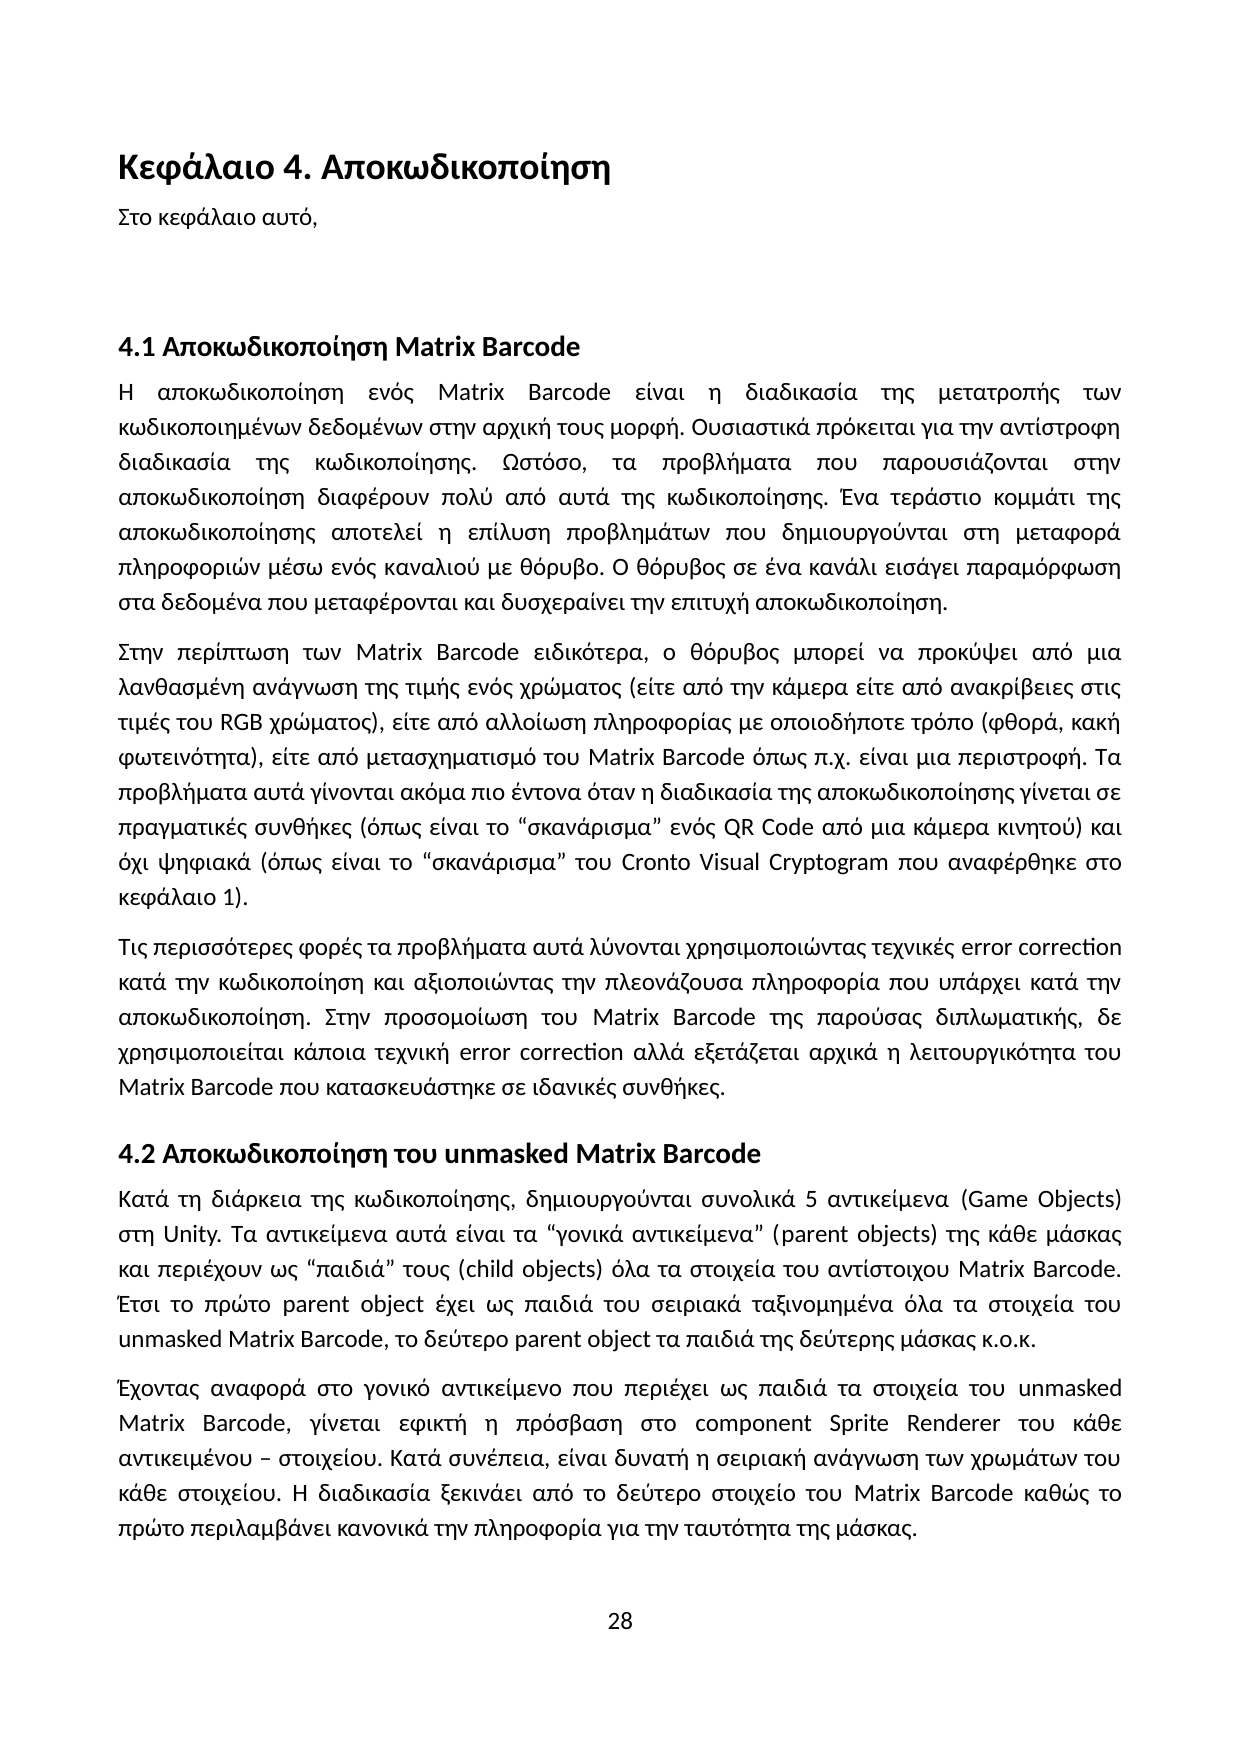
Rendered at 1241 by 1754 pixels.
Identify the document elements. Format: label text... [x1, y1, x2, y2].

subtitle Κεφάλαιο 4. Αποκωδικοποίηση [118, 143, 1122, 189]
text Η αποκωδικοποίηση ενός Matrix Barcode είναι η διαδικασία της μετατροπής των κωδικοποιημένων δεδομένων στην αρχική τους μορφή. Ουσιαστικά πρόκειται για την αντίστροφη διαδικασία της κωδικοποίησης. Ωστόσο, τα προβλήματα που παρουσιάζονται στην αποκωδικοποίηση διαφέρουν πολύ από αυτά της κωδικοποίησης. Ένα τεράστιο κομμάτι της αποκωδικοποίησης αποτελεί η επίλυση προβλημάτων που δημιουργούνται στη μεταφορά πληροφοριών μέσω ενός καναλιού με θόρυβο. Ο θόρυβος σε ένα κανάλι εισάγει παραμόρφωση στα δεδομένα που μεταφέρονται και δυσχεραίνει την επιτυχή αποκωδικοποίηση. [118, 376, 1122, 617]
subtitle 4.1 Αποκωδικοποίηση Matrix Barcode [118, 328, 1122, 364]
text Κατά τη διάρκεια της κωδικοποίησης, δημιουργούνται συνολικά 5 αντικείμενα (Game Objects) στη Unity. Τα αντικείμενα αυτά είναι τα “γονικά αντικείμενα” (parent objects) της κάθε μάσκας και περιέχουν ως “παιδιά” τους (child objects) όλα τα στοιχεία του αντίστοιχου Matrix Barcode. Έτσι το πρώτο parent object έχει ως παιδιά του σειριακά ταξινομημένα όλα τα στοιχεία του unmasked Matrix Barcode, το δεύτερο parent object τα παιδιά της δεύτερης μάσκας κ.ο.κ. [118, 1183, 1122, 1353]
text Τις περισσότερες φορές τα προβλήματα αυτά λύνονται χρησιμοποιώντας τεχνικές error correction κατά την κωδικοποίηση και αξιοποιώντας την πλεονάζουσα πληροφορία που υπάρχει κατά την αποκωδικοποίηση. Στην προσομοίωση του Matrix Barcode της παρούσας διπλωματικής, δε χρησιμοποιείται κάποια τεχνική error correction αλλά εξετάζεται αρχικά η λειτουργικότητα του Matrix Barcode που κατασκευάστηκε σε ιδανικές συνθήκες. [118, 931, 1122, 1101]
subtitle 4.2 Αποκωδικοποίηση του unmasked Matrix Barcode [118, 1135, 1122, 1170]
text Στην περίπτωση των Matrix Barcode ειδικότερα, ο θόρυβος μπορεί να προκύψει από μια λανθασμένη ανάγνωση της τιμής ενός χρώματος (είτε από την κάμερα είτε από ανακρίβειες στις τιμές του RGB χρώματος), είτε από αλλοίωση πληροφορίας με οποιοδήποτε τρόπο (φθορά, κακή φωτεινότητα), είτε από μετασχηματισμό του Matrix Barcode όπως π.χ. είναι μια περιστροφή. Τα προβλήματα αυτά γίνονται ακόμα πιο έντονα όταν η διαδικασία της αποκωδικοποίησης γίνεται σε πραγματικές συνθήκες (όπως είναι το “σκανάρισμα” ενός QR Code από μια κάμερα κινητού) και όχι ψηφιακά (όπως είναι το “σκανάρισμα” του Cronto Visual Cryptogram που αναφέρθηκε στο κεφάλαιο 1). [118, 636, 1122, 912]
text Στο κεφάλαιο αυτό, [118, 201, 1122, 232]
text Έχοντας αναφορά στο γονικό αντικείμενο που περιέχει ως παιδιά τα στοιχεία του unmasked Matrix Barcode, γίνεται εφικτή η πρόσβαση στο component Sprite Renderer του κάθε αντικειμένου – στοιχείου. Κατά συνέπεια, είναι δυνατή η σειριακή ανάγνωση των χρωμάτων του κάθε στοιχείου. Η διαδικασία ξεκινάει από το δεύτερο στοιχείο του Matrix Barcode καθώς το πρώτο περιλαμβάνει κανονικά την πληροφορία για την ταυτότητα της μάσκας. [118, 1372, 1122, 1543]
